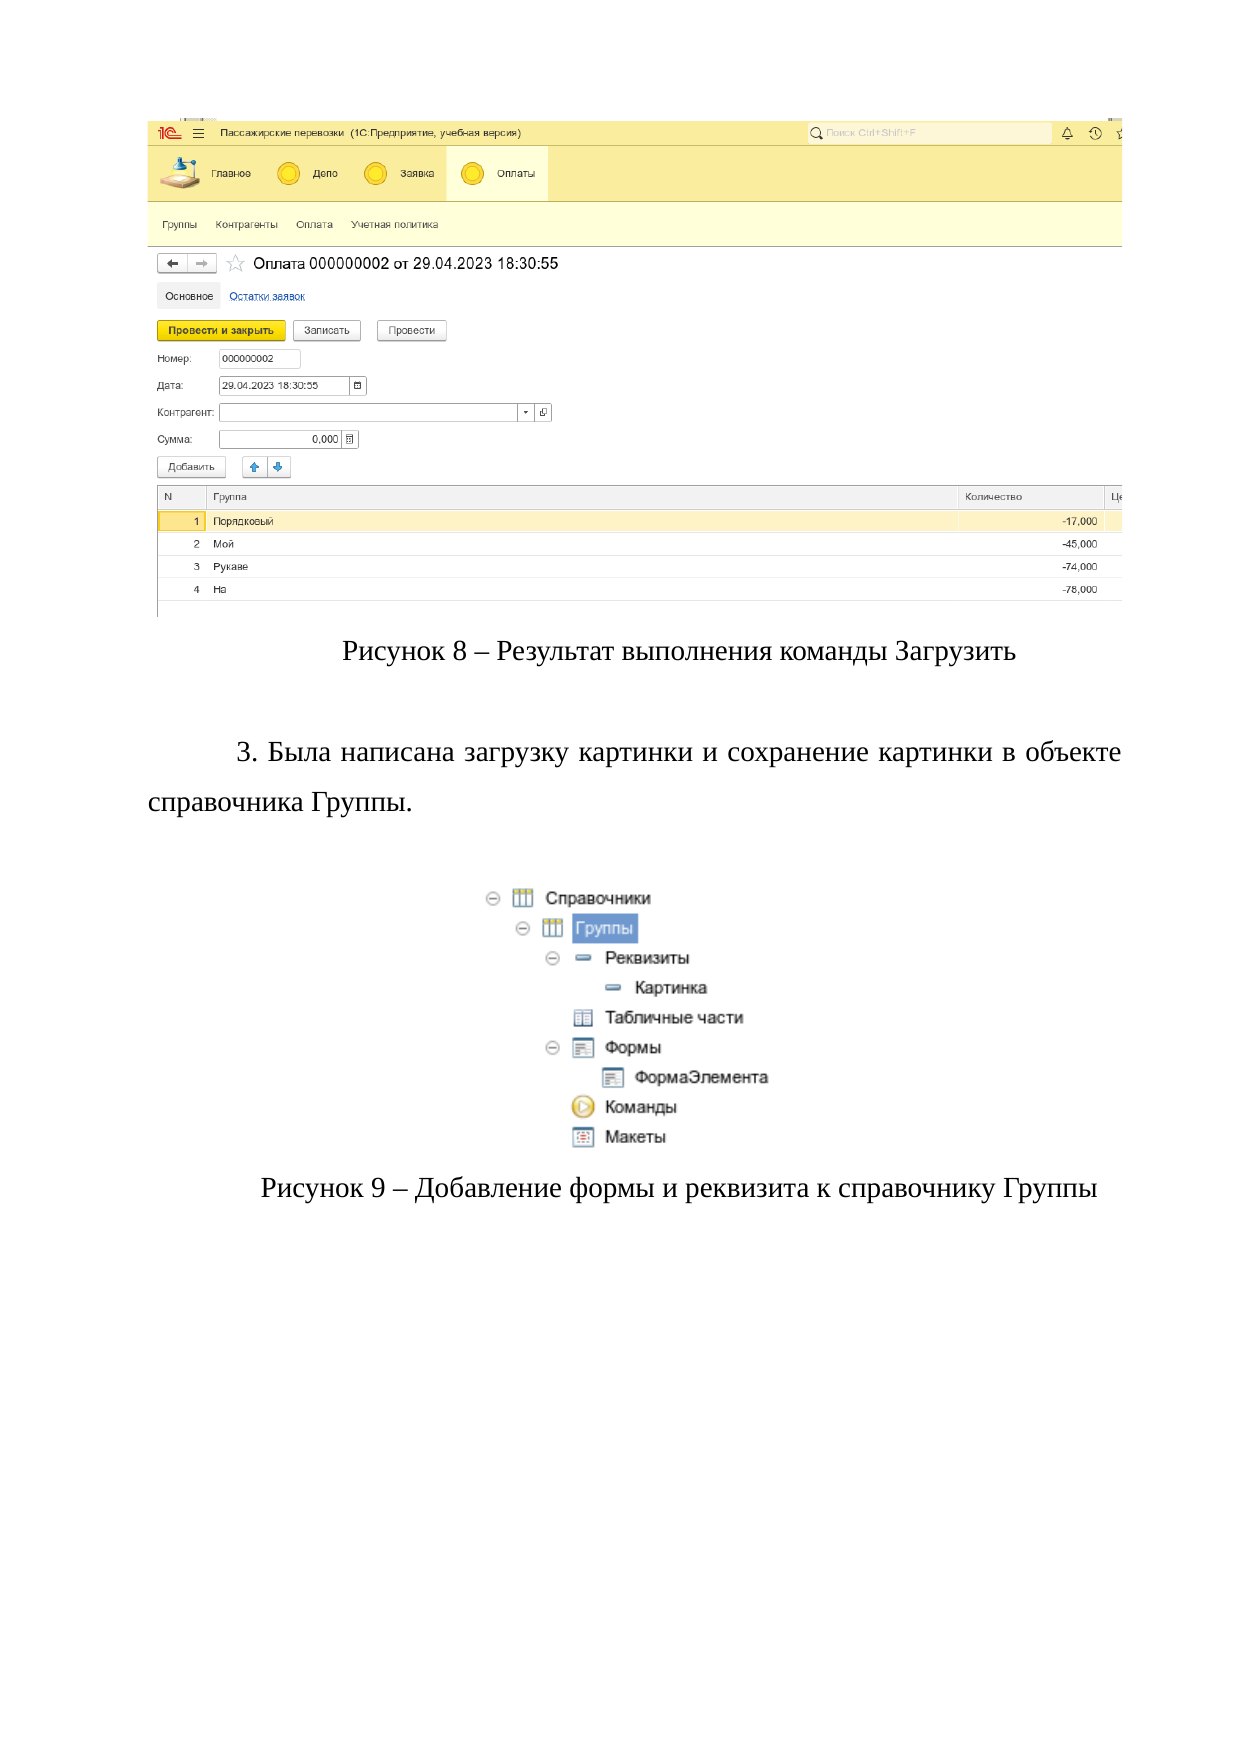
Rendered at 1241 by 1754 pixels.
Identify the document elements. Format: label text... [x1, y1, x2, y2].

picture [147, 118, 1123, 617]
picture [481, 884, 789, 1154]
text Рисунок 9 – Добавление формы и реквизита к справочнику Группы [148, 884, 1122, 1204]
text 3. Была написана загрузку картинки и сохранение картинки в объекте справочника Группы. [148, 734, 1122, 817]
text Рисунок 8 – Результат выполнения команды Загрузить [148, 617, 1122, 667]
